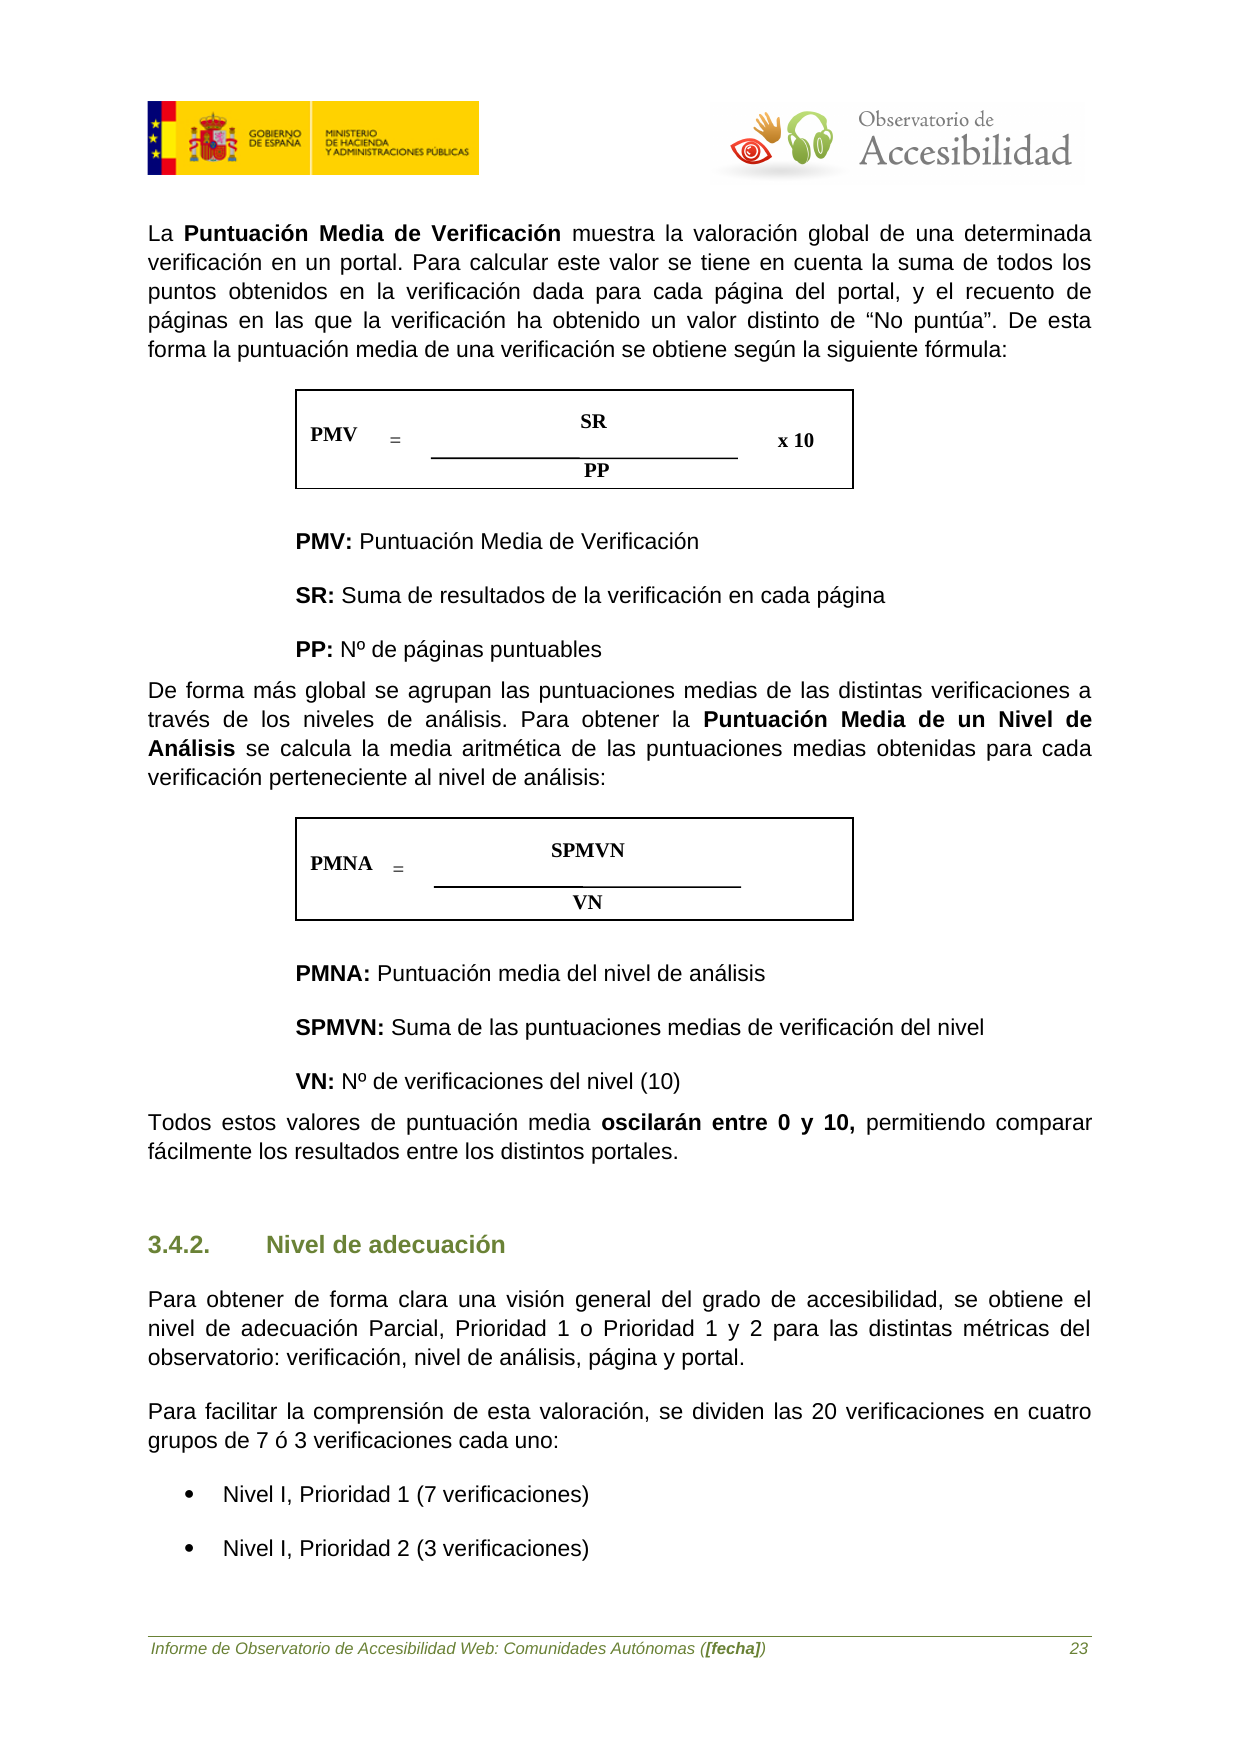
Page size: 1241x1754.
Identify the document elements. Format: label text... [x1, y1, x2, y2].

list Nivel I, Prioridad 1 (7 verificaciones) [185, 1481, 1092, 1507]
text PMNA: Puntuación media del nivel de análisis [295, 960, 1092, 986]
picture [147, 101, 479, 175]
text PMV: Puntuación Media de Verificación [295, 528, 1092, 554]
subtitle Nivel de adecuación [148, 1230, 1092, 1258]
text De forma más global se agrupan las puntuaciones medias de las distintas verificaciones a través de los niveles de análisis. Para obtener la Puntuación Media de un Nivel de Análisis se calcula la media aritmética de las puntuaciones medias obtenidas para cada verificación perteneciente al nivel de análisis: [148, 677, 1092, 791]
text PP: Nº de páginas puntuables [295, 636, 1092, 662]
text SR: Suma de resultados de la verificación en cada página [295, 582, 1092, 608]
text SPMVN: Suma de las puntuaciones medias de verificación del nivel [295, 1014, 1092, 1040]
text Todos estos valores de puntuación media oscilarán entre 0 y 10, permitiendo comparar fácilmente los resultados entre los distintos portales. [148, 1109, 1092, 1164]
text VN: Nº de verificaciones del nivel (10) [295, 1068, 1092, 1094]
text Para obtener de forma clara una visión general del grado de accesibilidad, se obtiene el nivel de adecuación Parcial, Prioridad 1 o Prioridad 1 y 2 para las distintas métricas del observatorio: verificación, nivel de análisis, página y portal. [148, 1286, 1092, 1371]
text La Puntuación Media de Verificación muestra la valoración global de una determinada verificación en un portal. Para calcular este valor se tiene en cuenta la suma de todos los puntos obtenidos en la verificación dada para cada página del portal, y el recuento de páginas en las que la verificación ha obtenido un valor distinto de “No puntúa”. De esta forma la puntuación media de una verificación se obtiene según la siguiente fórmula: [148, 220, 1092, 362]
text Para facilitar la comprensión de esta valoración, se dividen las 20 verificaciones en cuatro grupos de 7 ó 3 verificaciones cada uno: [148, 1398, 1092, 1453]
list Nivel I, Prioridad 2 (3 verificaciones) [185, 1535, 1092, 1561]
picture [710, 102, 1086, 185]
